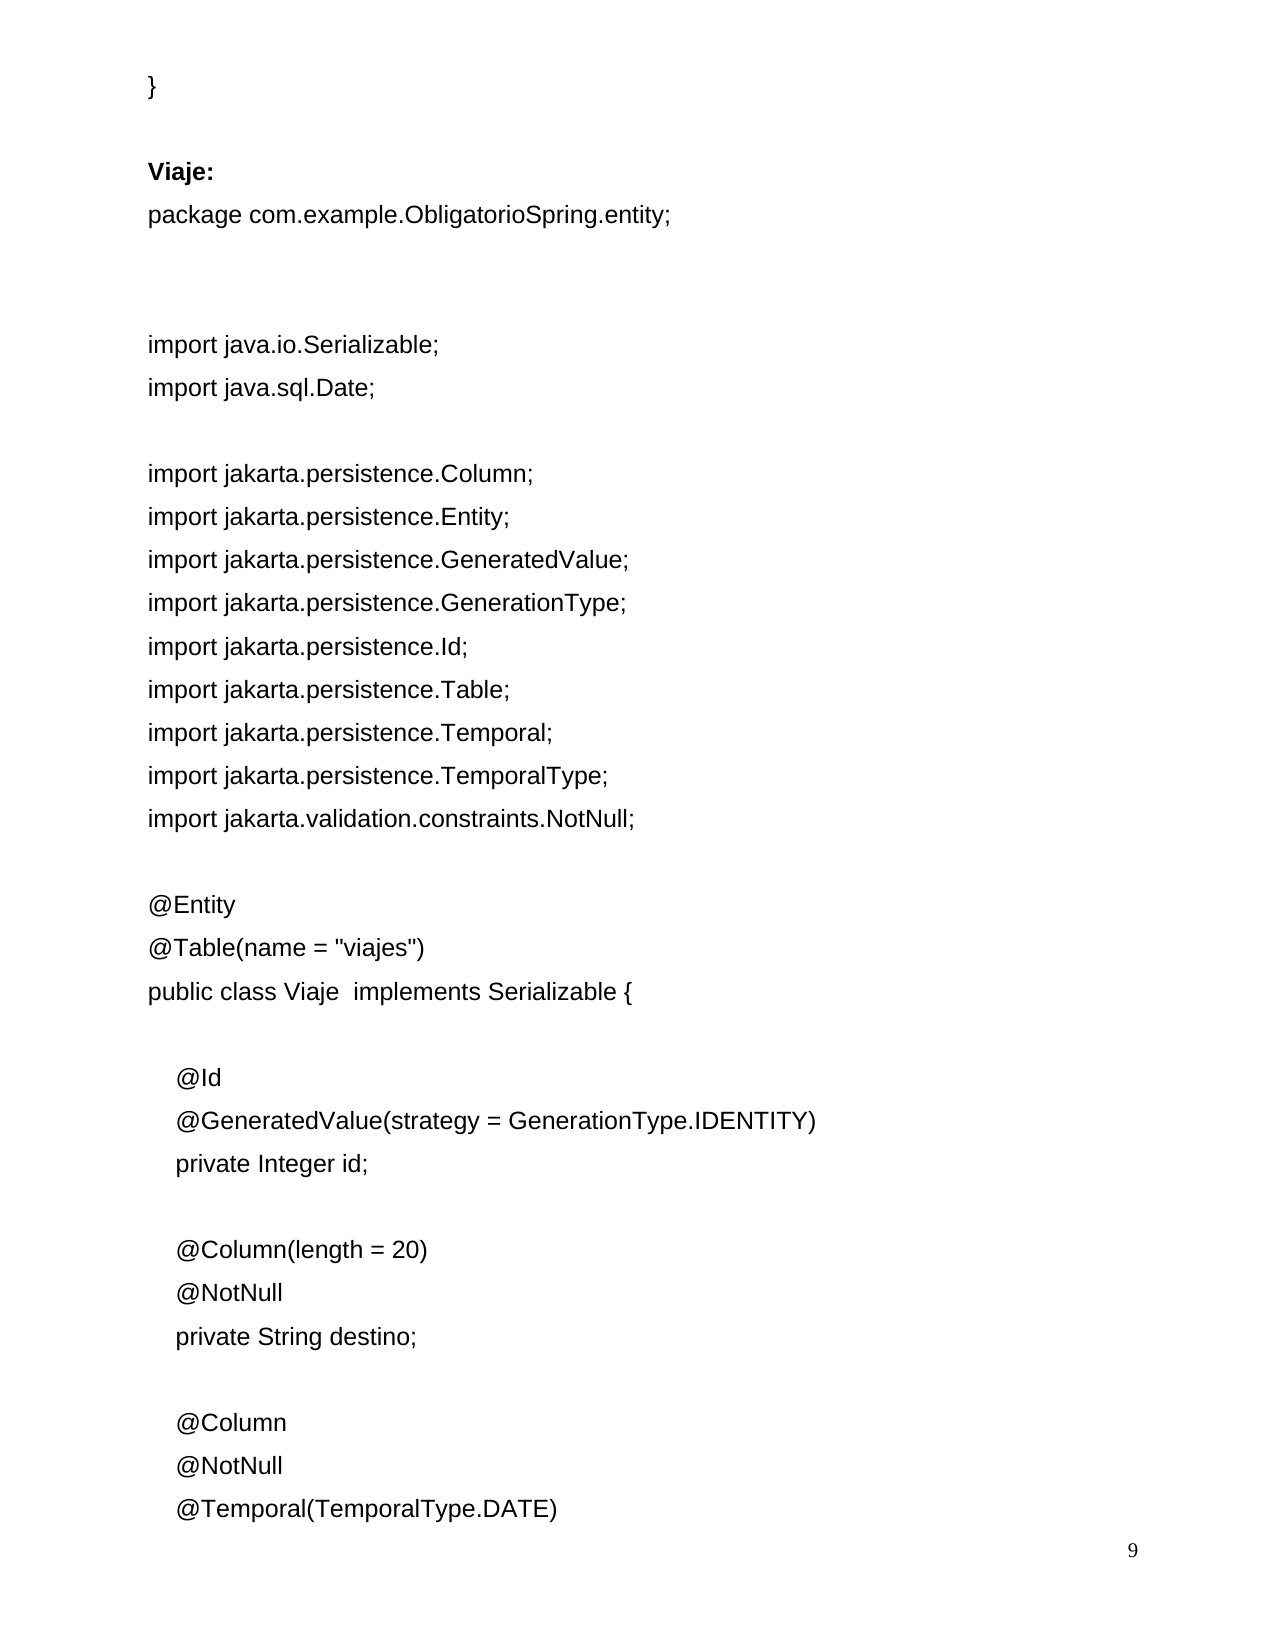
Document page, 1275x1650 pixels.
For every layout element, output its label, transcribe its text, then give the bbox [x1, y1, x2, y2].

text import jakarta.persistence.Temporal; [148, 718, 1127, 746]
text import jakarta.persistence.Table; [148, 674, 1127, 703]
text import jakarta.persistence.Id; [148, 631, 1127, 660]
text import java.sql.Date; [148, 373, 1127, 401]
text import jakarta.persistence.TemporalType; [148, 761, 1127, 789]
text @NotNull [148, 1451, 1127, 1479]
text import jakarta.persistence.GenerationType; [148, 588, 1127, 617]
text Viaje: [148, 157, 1127, 186]
text import jakarta.validation.constraints.NotNull; [148, 804, 1127, 833]
text @Column [148, 1408, 1127, 1436]
text @Table(name = "viajes") [148, 933, 1127, 962]
text @Column(length = 20) [148, 1235, 1127, 1264]
text @NotNull [148, 1278, 1127, 1307]
text import jakarta.persistence.GeneratedValue; [148, 545, 1127, 574]
text @GeneratedValue(strategy = GenerationType.IDENTITY) [148, 1106, 1127, 1134]
text import java.io.Serializable; [148, 329, 1127, 358]
text } [148, 71, 1127, 99]
text @Entity [148, 890, 1127, 919]
text @Temporal(TemporalType.DATE) [148, 1494, 1127, 1523]
text @Id [148, 1063, 1127, 1091]
text public class Viaje implements Serializable { [148, 976, 1127, 1005]
text private String destino; [148, 1321, 1127, 1350]
text private Integer id; [148, 1149, 1127, 1178]
text import jakarta.persistence.Column; [148, 459, 1127, 488]
text package com.example.ObligatorioSpring.entity; [148, 200, 1127, 229]
text import jakarta.persistence.Entity; [148, 502, 1127, 531]
